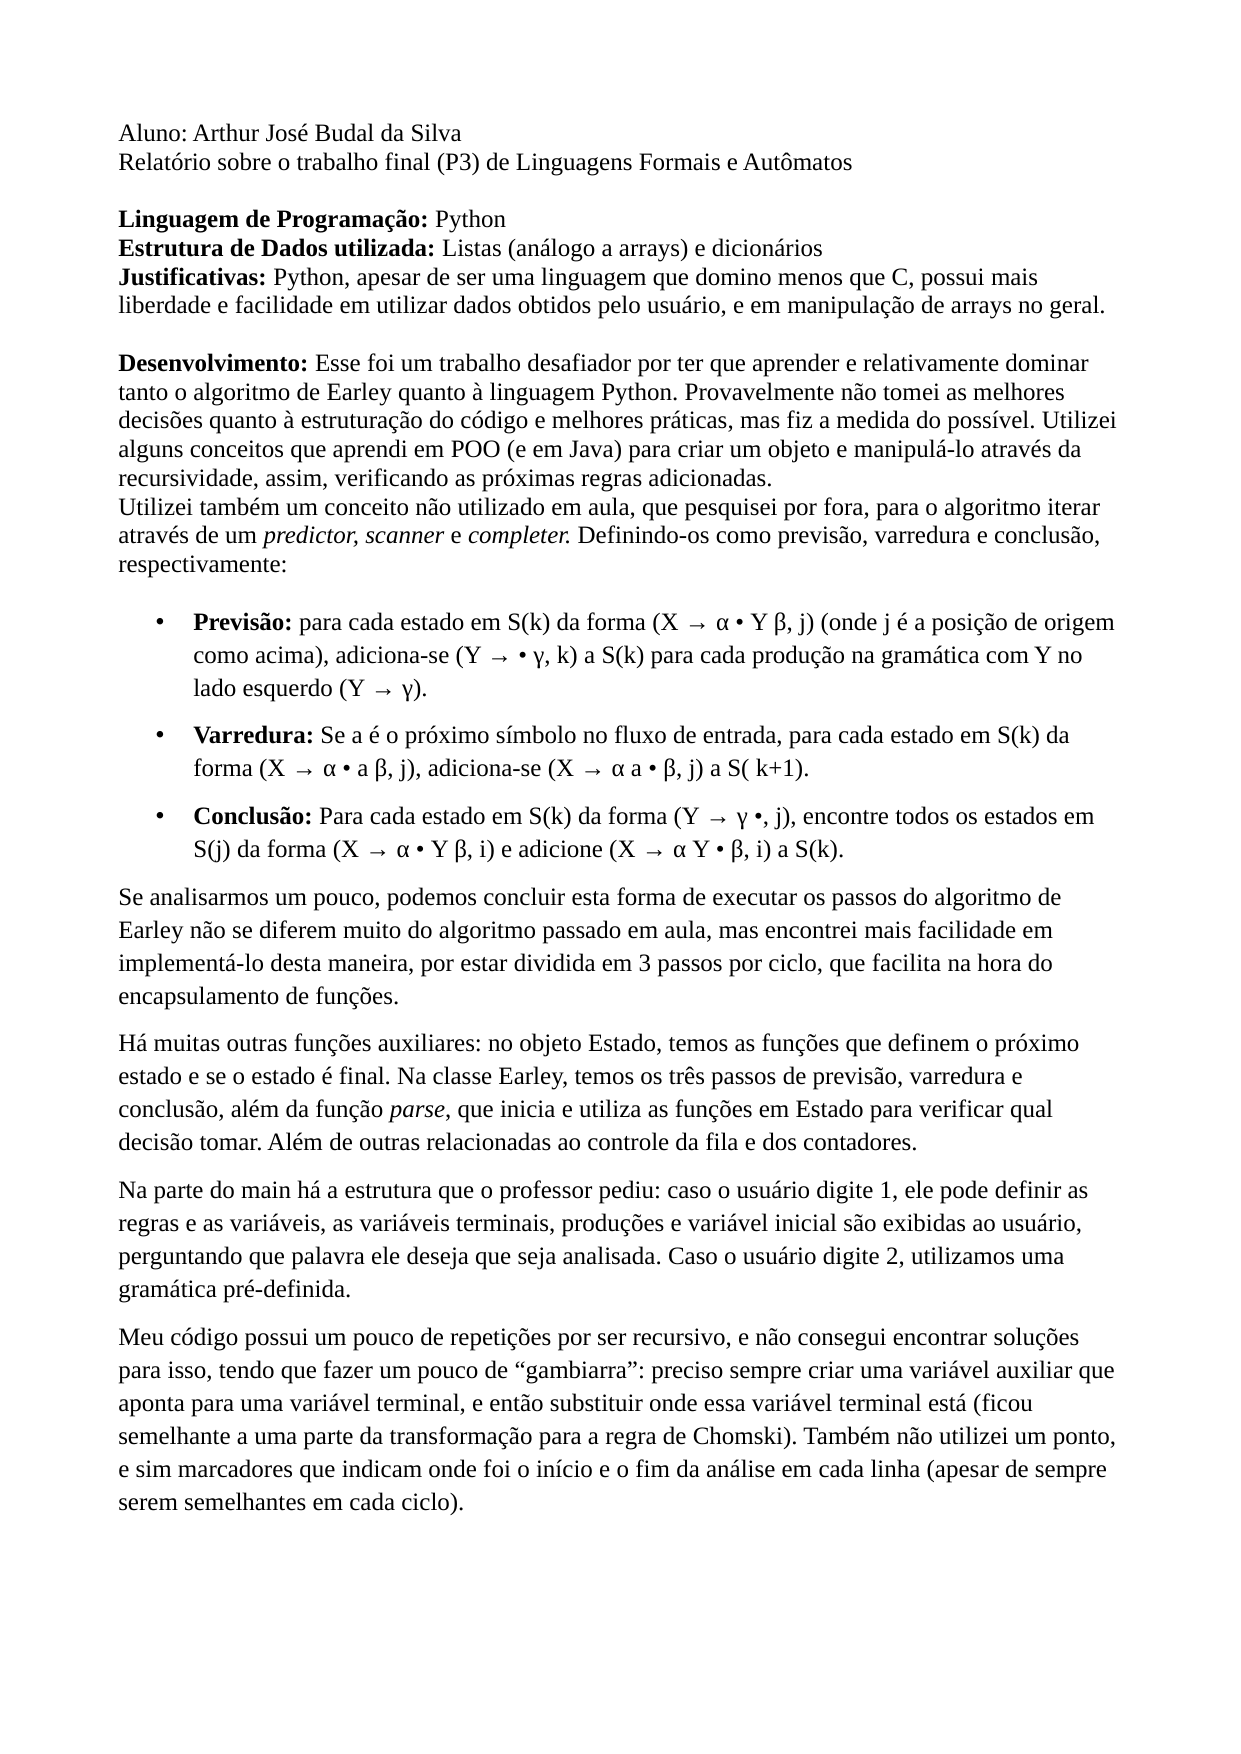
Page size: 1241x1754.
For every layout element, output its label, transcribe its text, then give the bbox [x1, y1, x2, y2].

text Meu código possui um pouco de repetições por ser recursivo, e não consegui encontrar soluções para isso, tendo que fazer um pouco de “gambiarra”: preciso sempre criar uma variável auxiliar que aponta para uma variável terminal, e então substituir onde essa variável terminal está (ficou semelhante a uma parte da transformação para a regra de Chomski). Também não utilizei um ponto, e sim marcadores que indicam onde foi o início e o fim da análise em cada linha (apesar de sempre serem semelhantes em cada ciclo). [118, 1322, 1122, 1516]
list Previsão: para cada estado em S(k) da forma (X → α • Y β, j) (onde j é a posição de origem como acima), adiciona-se (Y → • γ, k) a S(k) para cada produção na gramática com Y no lado esquerdo (Y → γ). [156, 607, 1122, 702]
text Relatório sobre o trabalho final (P3) de Linguagens Formais e Autômatos [118, 147, 1122, 176]
text Na parte do main há a estrutura que o professor pediu: caso o usuário digite 1, ele pode definir as regras e as variáveis, as variáveis terminais, produções e variável inicial são exibidas ao usuário, perguntando que palavra ele deseja que seja analisada. Caso o usuário digite 2, utilizamos uma gramática pré-definida. [118, 1175, 1122, 1303]
text Desenvolvimento: Esse foi um trabalho desafiador por ter que aprender e relativamente dominar tanto o algoritmo de Earley quanto à linguagem Python. Provavelmente não tomei as melhores decisões quanto à estruturação do código e melhores práticas, mas fiz a medida do possível. Utilizei alguns conceitos que aprendi em POO (e em Java) para criar um objeto e manipulá-lo através da recursividade, assim, verificando as próximas regras adicionadas. [118, 348, 1122, 492]
list Conclusão: Para cada estado em S(k) da forma (Y → γ •, j), encontre todos os estados em S(j) da forma (X → α • Y β, i) e adicione (X → α Y • β, i) a S(k). [156, 801, 1122, 863]
text Se analisarmos um pouco, podemos concluir esta forma de executar os passos do algoritmo de Earley não se diferem muito do algoritmo passado em aula, mas encontrei mais facilidade em implementá-lo desta maneira, por estar dividida em 3 passos por ciclo, que facilita na hora do encapsulamento de funções. [118, 882, 1122, 1009]
text Linguagem de Programação: Python [118, 204, 1122, 233]
list Varredura: Se a é o próximo símbolo no fluxo de entrada, para cada estado em S(k) da forma (X → α • a β, j), adiciona-se (X → α a • β, j) a S( k+1). [156, 721, 1122, 782]
text Aluno: Arthur José Budal da Silva [118, 118, 1122, 147]
text Há muitas outras funções auxiliares: no objeto Estado, temos as funções que definem o próximo estado e se o estado é final. Na classe Earley, temos os três passos de previsão, varredura e conclusão, além da função parse, que inicia e utiliza as funções em Estado para verificar qual decisão tomar. Além de outras relacionadas ao controle da fila e dos contadores. [118, 1028, 1122, 1156]
text Justificativas: Python, apesar de ser uma linguagem que domino menos que C, possui mais liberdade e facilidade em utilizar dados obtidos pelo usuário, e em manipulação de arrays no geral. [118, 262, 1122, 319]
text Estrutura de Dados utilizada: Listas (análogo a arrays) e dicionários [118, 233, 1122, 262]
text Utilizei também um conceito não utilizado em aula, que pesquisei por fora, para o algoritmo iterar através de um predictor, scanner e completer. Definindo-os como previsão, varredura e conclusão, respectivamente: [118, 492, 1122, 578]
